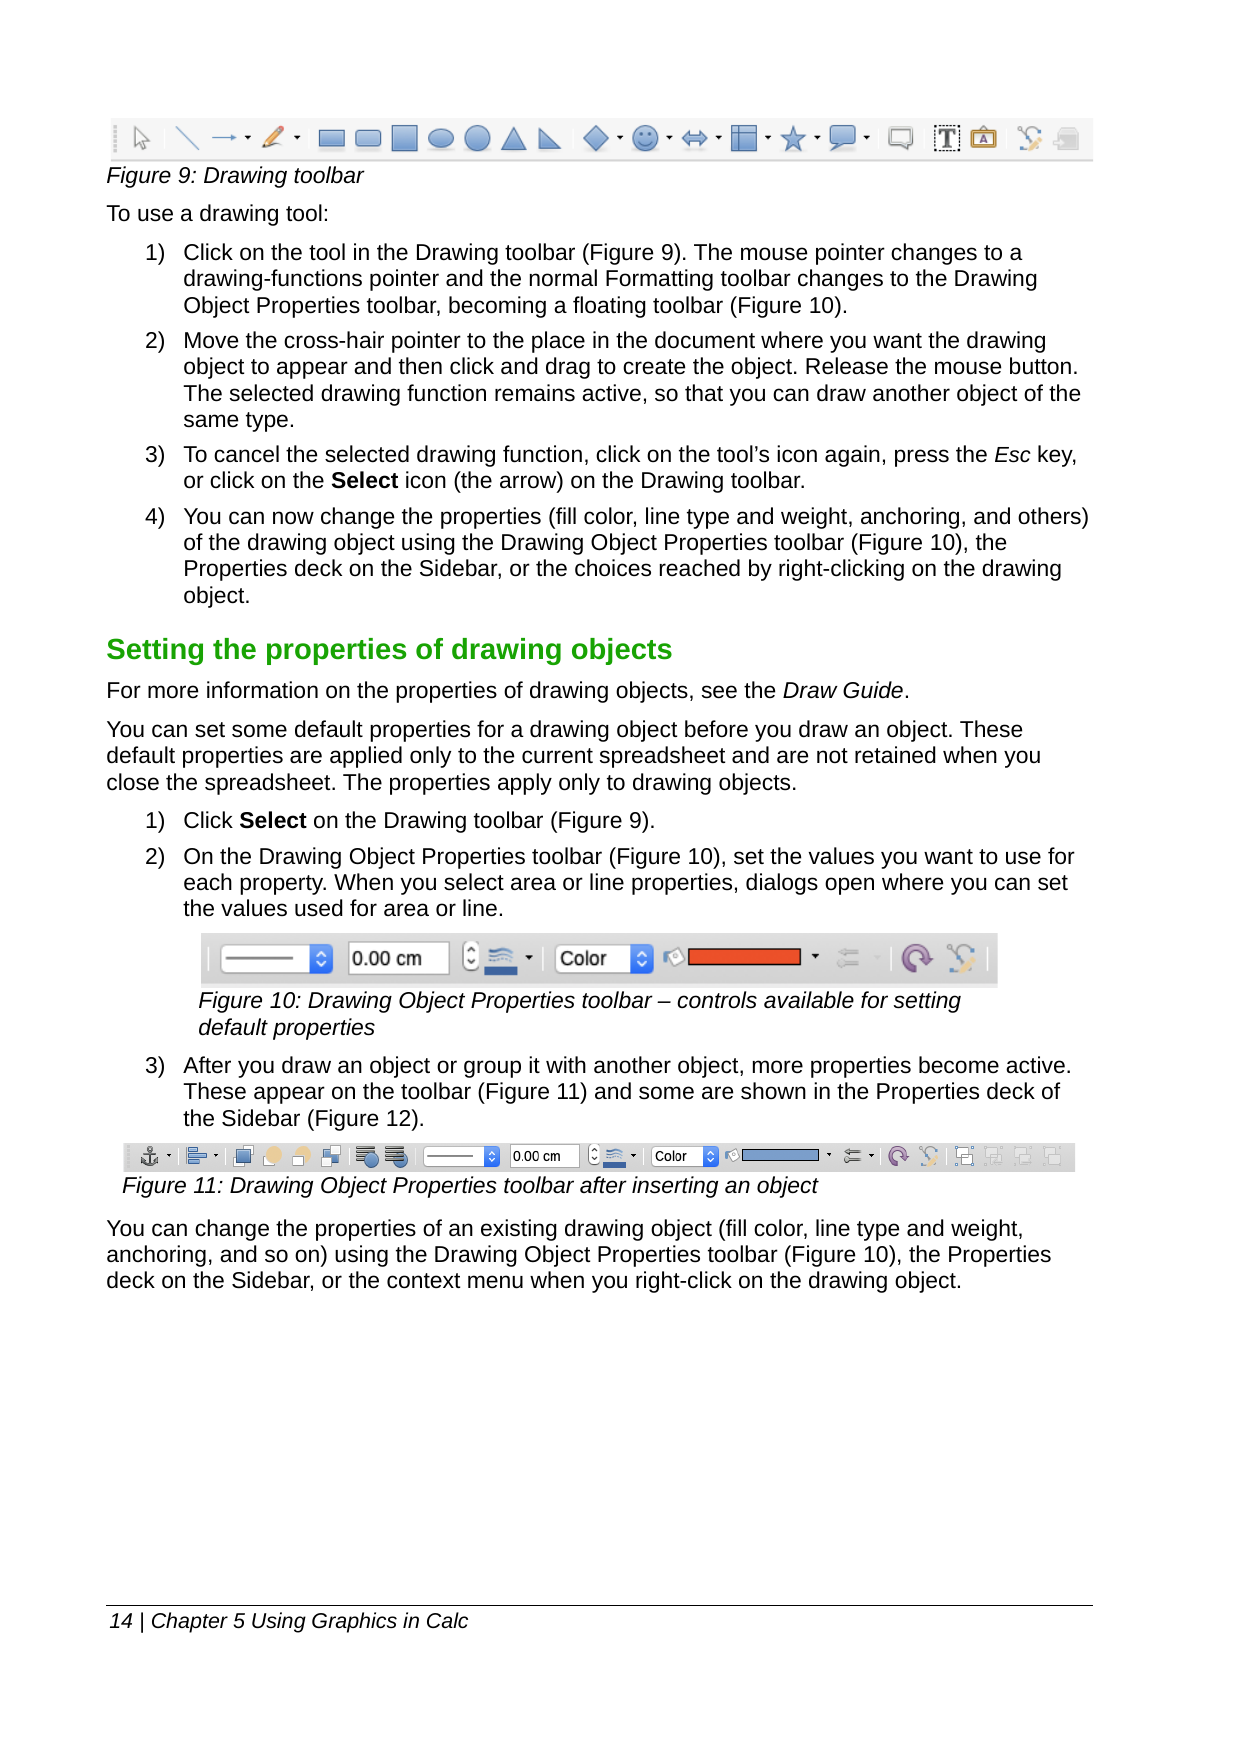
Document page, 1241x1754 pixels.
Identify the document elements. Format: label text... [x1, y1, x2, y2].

text Figure 10: Drawing Object Properties toolbar – controls available for setting default properties [198, 934, 1001, 1040]
subtitle Setting the properties of drawing objects [106, 632, 1093, 665]
list Click on the tool in the Drawing toolbar (Figure 9). The mouse pointer changes to a drawing-functions pointer and the normal Formatting toolbar changes to the Drawing Object Properties toolbar, becoming a floating toolbar (Figure 10). [165, 239, 1093, 318]
picture [123, 1143, 1075, 1172]
text Figure 11: Drawing Object Properties toolbar after inserting an object [122, 1143, 1077, 1198]
list Move the cross-hair pointer to the place in the document where you want the drawing object to appear and then click and drag to create the object. Release the mouse button. The selected drawing function remains active, so that you can draw another object of the same type. [165, 327, 1093, 432]
text For more information on the properties of drawing objects, see the Draw Guide. [106, 677, 1093, 703]
list To cancel the selected drawing function, click on the tool’s icon again, press the Esc key, or click on the Select icon (the arrow) on the Drawing toolbar. [165, 441, 1093, 494]
list You can set some default properties for a drawing object before you draw an object. These default properties are applied only to the current spreadsheet and are not retained when you close the spreadsheet. The properties apply only to drawing objects. [106, 716, 1093, 795]
text You can change the properties of an existing drawing object (fill color, line type and weight, anchoring, and so on) using the Drawing Object Properties toolbar (Figure 10), the Properties deck on the Sidebar, or the context menu when you right-click on the drawing object. [106, 1215, 1093, 1294]
list You can now change the properties (fill color, line type and weight, anchoring, and others) of the drawing object using the Drawing Object Properties toolbar (Figure 10), the Properties deck on the Sidebar, or the choices reached by right-clicking on the drawing object. [165, 503, 1093, 608]
picture [201, 933, 998, 988]
text Figure 9: Drawing toolbar [106, 118, 1098, 188]
list After you draw an object or group it with another object, more properties become active. These appear on the toolbar (Figure 11) and some are shown in the Properties deck of the Sidebar (Figure 12). [165, 1052, 1093, 1131]
list To use a drawing tool: [106, 200, 1093, 226]
picture [110, 118, 1094, 162]
list Click Select on the Drawing toolbar (Figure 9). [165, 807, 1093, 834]
list On the Drawing Object Properties toolbar (Figure 10), set the values you want to use for each property. When you select area or line properties, dialogs open where you can set the values used for area or line. [165, 843, 1093, 922]
